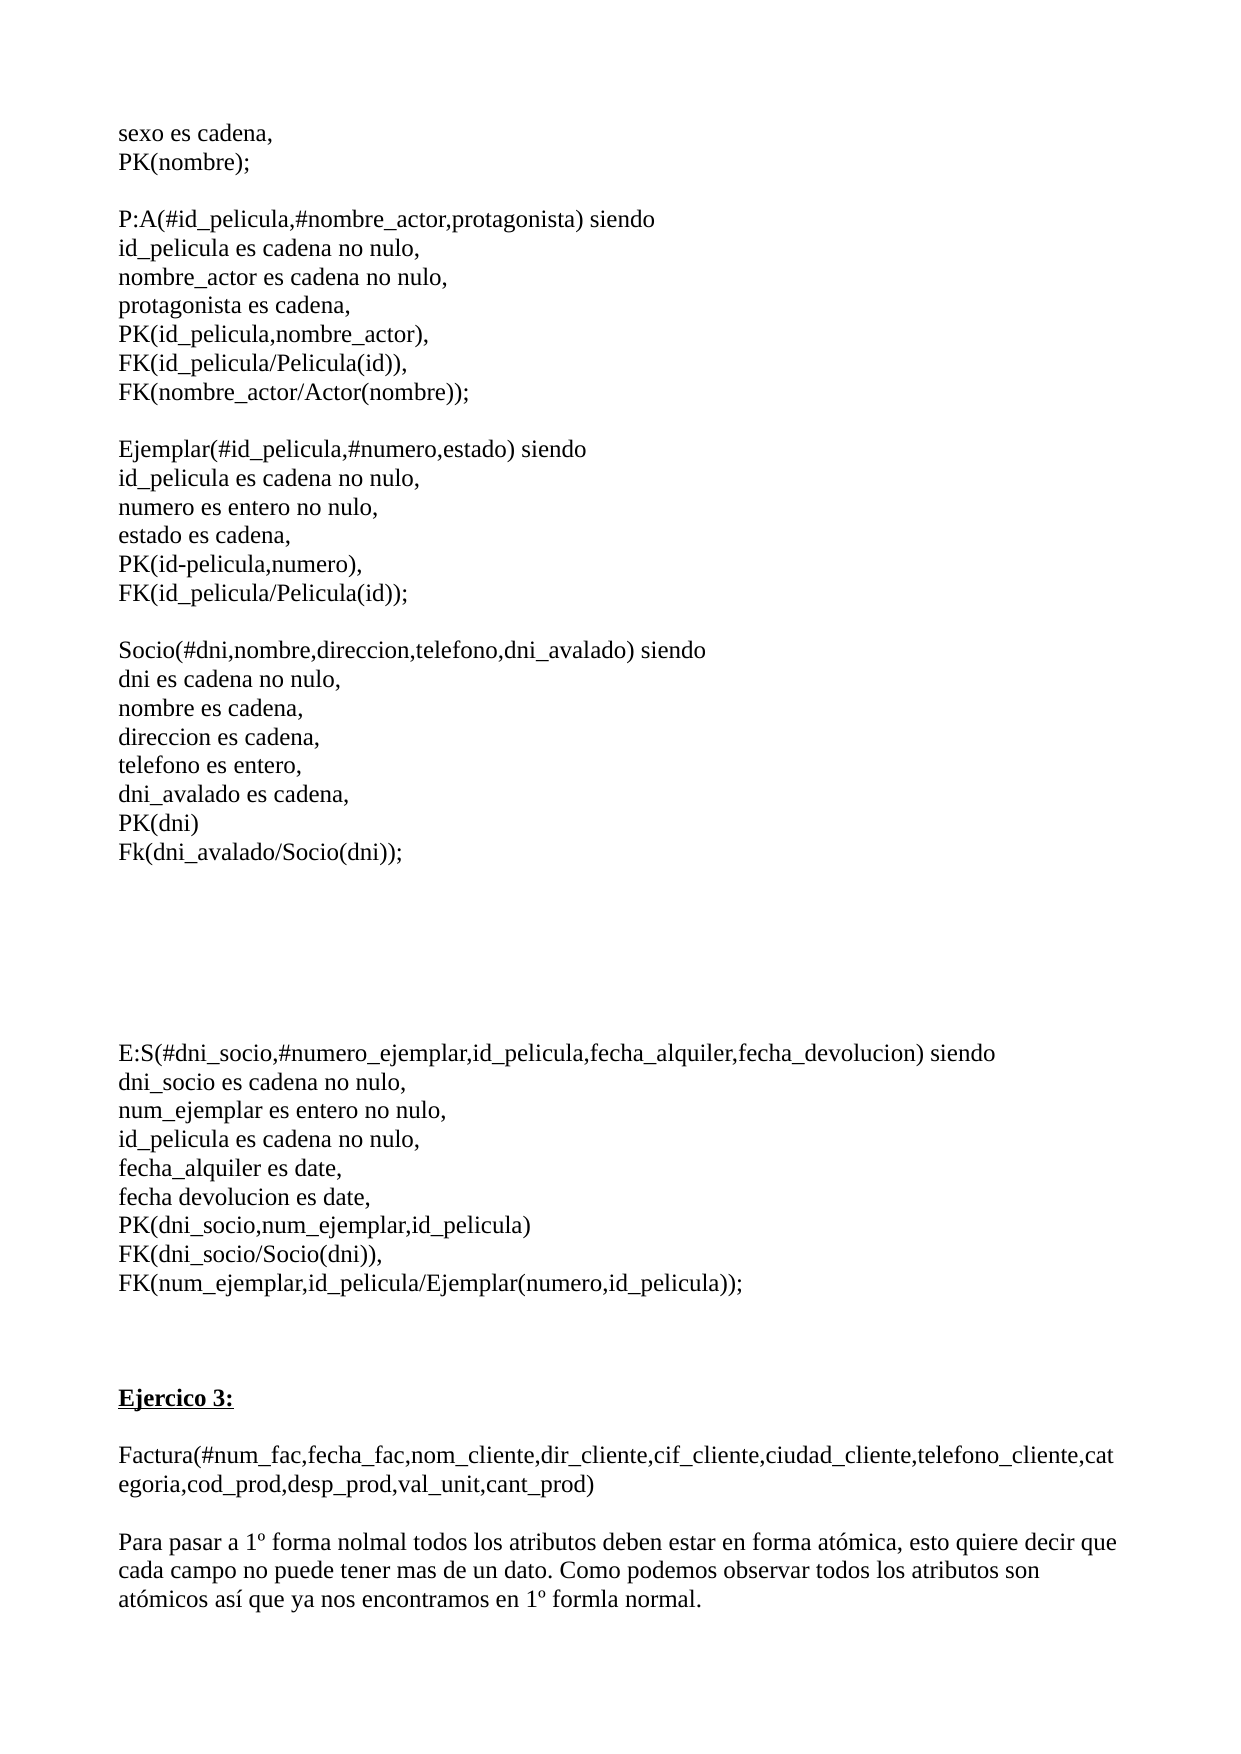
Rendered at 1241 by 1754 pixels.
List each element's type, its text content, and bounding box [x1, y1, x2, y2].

text fecha devolucion es date, [118, 1182, 1122, 1211]
text FK(id_pelicula/Pelicula(id)), [118, 348, 1122, 377]
text Para pasar a 1º forma nolmal todos los atributos deben estar en forma atómica, esto quiere decir que cada campo no puede tener mas de un dato. Como podemos observar todos los atributos son atómicos así que ya nos encontramos en 1º formla normal. [118, 1527, 1122, 1613]
text dni_socio es cadena no nulo, [118, 1067, 1122, 1096]
text P:A(#id_pelicula,#nombre_actor,protagonista) siendo [118, 204, 1122, 233]
text PK(nombre); [118, 147, 1122, 176]
text dni es cadena no nulo, [118, 664, 1122, 693]
text dni_avalado es cadena, [118, 779, 1122, 808]
text id_pelicula es cadena no nulo, [118, 463, 1122, 492]
text Ejemplar(#id_pelicula,#numero,estado) siendo [118, 434, 1122, 463]
text numero es entero no nulo, [118, 492, 1122, 521]
text fecha_alquiler es date, [118, 1153, 1122, 1182]
text id_pelicula es cadena no nulo, [118, 1124, 1122, 1153]
text sexo es cadena, [118, 118, 1122, 147]
text FK(dni_socio/Socio(dni)), [118, 1239, 1122, 1268]
text E:S(#dni_socio,#numero_ejemplar,id_pelicula,fecha_alquiler,fecha_devolucion) siendo [118, 1038, 1122, 1067]
text PK(dni) [118, 808, 1122, 837]
text telefono es entero, [118, 751, 1122, 779]
text num_ejemplar es entero no nulo, [118, 1096, 1122, 1124]
text Fk(dni_avalado/Socio(dni)); [118, 837, 1122, 866]
text FK(num_ejemplar,id_pelicula/Ejemplar(numero,id_pelicula)); [118, 1268, 1122, 1297]
text protagonista es cadena, [118, 291, 1122, 319]
text Ejercico 3: [118, 1383, 1122, 1412]
text PK(id-pelicula,numero), [118, 549, 1122, 578]
text FK(nombre_actor/Actor(nombre)); [118, 377, 1122, 406]
text nombre es cadena, [118, 693, 1122, 722]
text PK(id_pelicula,nombre_actor), [118, 319, 1122, 348]
text direccion es cadena, [118, 722, 1122, 751]
text Factura(#num_fac,fecha_fac,nom_cliente,dir_cliente,cif_cliente,ciudad_cliente,telefono_cliente,categoria,cod_prod,desp_prod,val_unit,cant_prod) [118, 1441, 1122, 1498]
text nombre_actor es cadena no nulo, [118, 262, 1122, 291]
text PK(dni_socio,num_ejemplar,id_pelicula) [118, 1211, 1122, 1239]
text Socio(#dni,nombre,direccion,telefono,dni_avalado) siendo [118, 636, 1122, 664]
text id_pelicula es cadena no nulo, [118, 233, 1122, 262]
text FK(id_pelicula/Pelicula(id)); [118, 578, 1122, 607]
text estado es cadena, [118, 521, 1122, 549]
